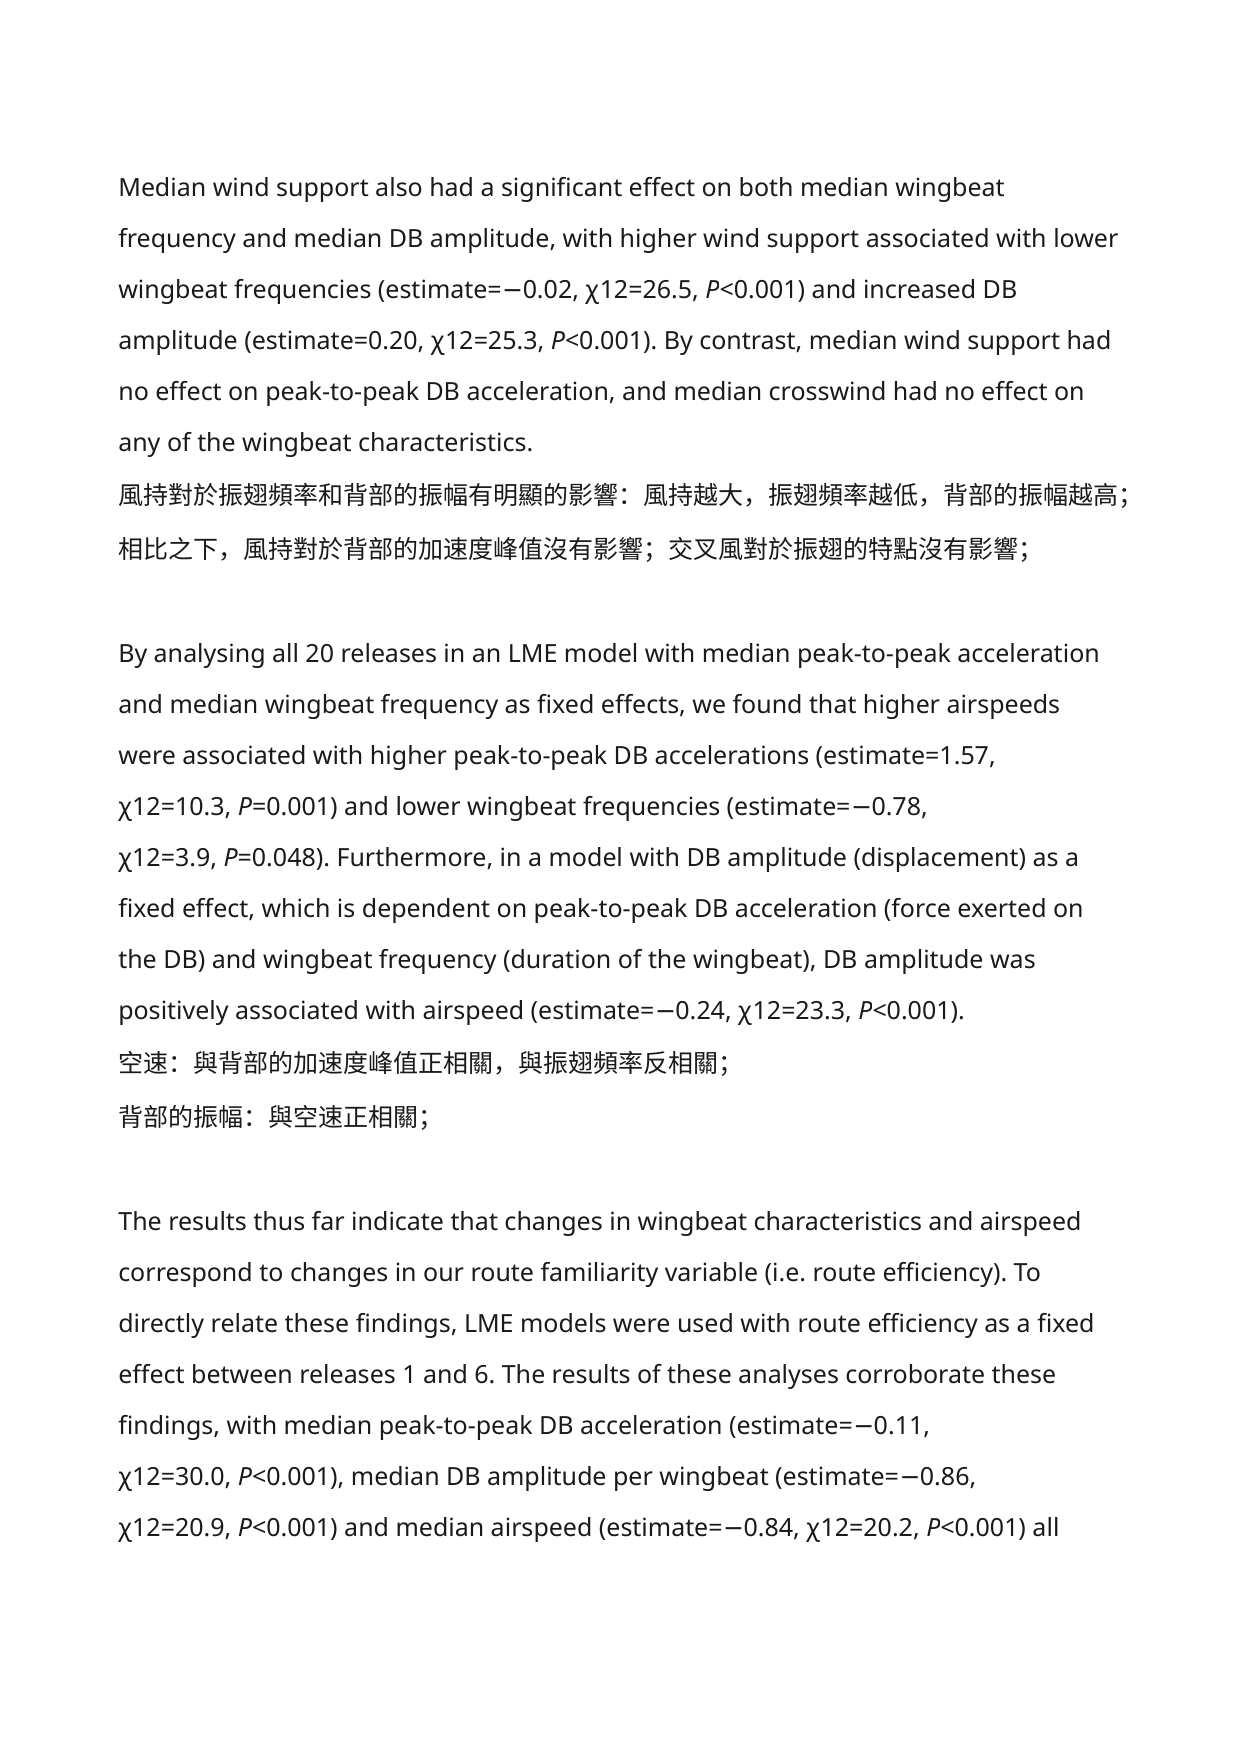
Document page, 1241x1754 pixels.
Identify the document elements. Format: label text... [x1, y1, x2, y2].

text By analysing all 20 releases in an LME model with median peak-to-peak acceleration and median wingbeat frequency as fixed effects, we found that higher airspeeds were associated with higher peak-to-peak DB accelerations (estimate=1.57, χ12=10.3, P=0.001) and lower wingbeat frequencies (estimate=−0.78, χ12=3.9, P=0.048). Furthermore, in a model with DB amplitude (displacement) as a fixed effect, which is dependent on peak-to-peak DB acceleration (force exerted on the DB) and wingbeat frequency (duration of the wingbeat), DB amplitude was positively associated with airspeed (estimate=−0.24, χ12=23.3, P<0.001). [118, 635, 1122, 1027]
text 背部的振幅：與空速正相關； [118, 1098, 1122, 1134]
text 風持對於振翅頻率和背部的振幅有明顯的影響：風持越大，振翅頻率越低，背部的振幅越高；相比之下，風持對於背部的加速度峰值沒有影響；交叉風對於振翅的特點沒有影響； [118, 475, 1122, 566]
text 空速：與背部的加速度峰值正相關，與振翅頻率反相關； [118, 1043, 1122, 1080]
text Median wind support also had a significant effect on both median wingbeat frequency and median DB amplitude, with higher wind support associated with lower wingbeat frequencies (estimate=−0.02, χ12=26.5, P<0.001) and increased DB amplitude (estimate=0.20, χ12=25.3, P<0.001). By contrast, median wind support had no effect on peak-to-peak DB acceleration, and median crosswind had no effect on any of the wingbeat characteristics. [118, 169, 1122, 458]
text The results thus far indicate that changes in wingbeat characteristics and airspeed correspond to changes in our route familiarity variable (i.e. route efficiency). To directly relate these findings, LME models were used with route efficiency as a fixed effect between releases 1 and 6. The results of these analyses corroborate these findings, with median peak-to-peak DB acceleration (estimate=−0.11, χ12=30.0, P<0.001), median DB amplitude per wingbeat (estimate=−0.86, χ12=20.9, P<0.001) and median airspeed (estimate=−0.84, χ12=20.2, P<0.001) all [118, 1203, 1122, 1544]
